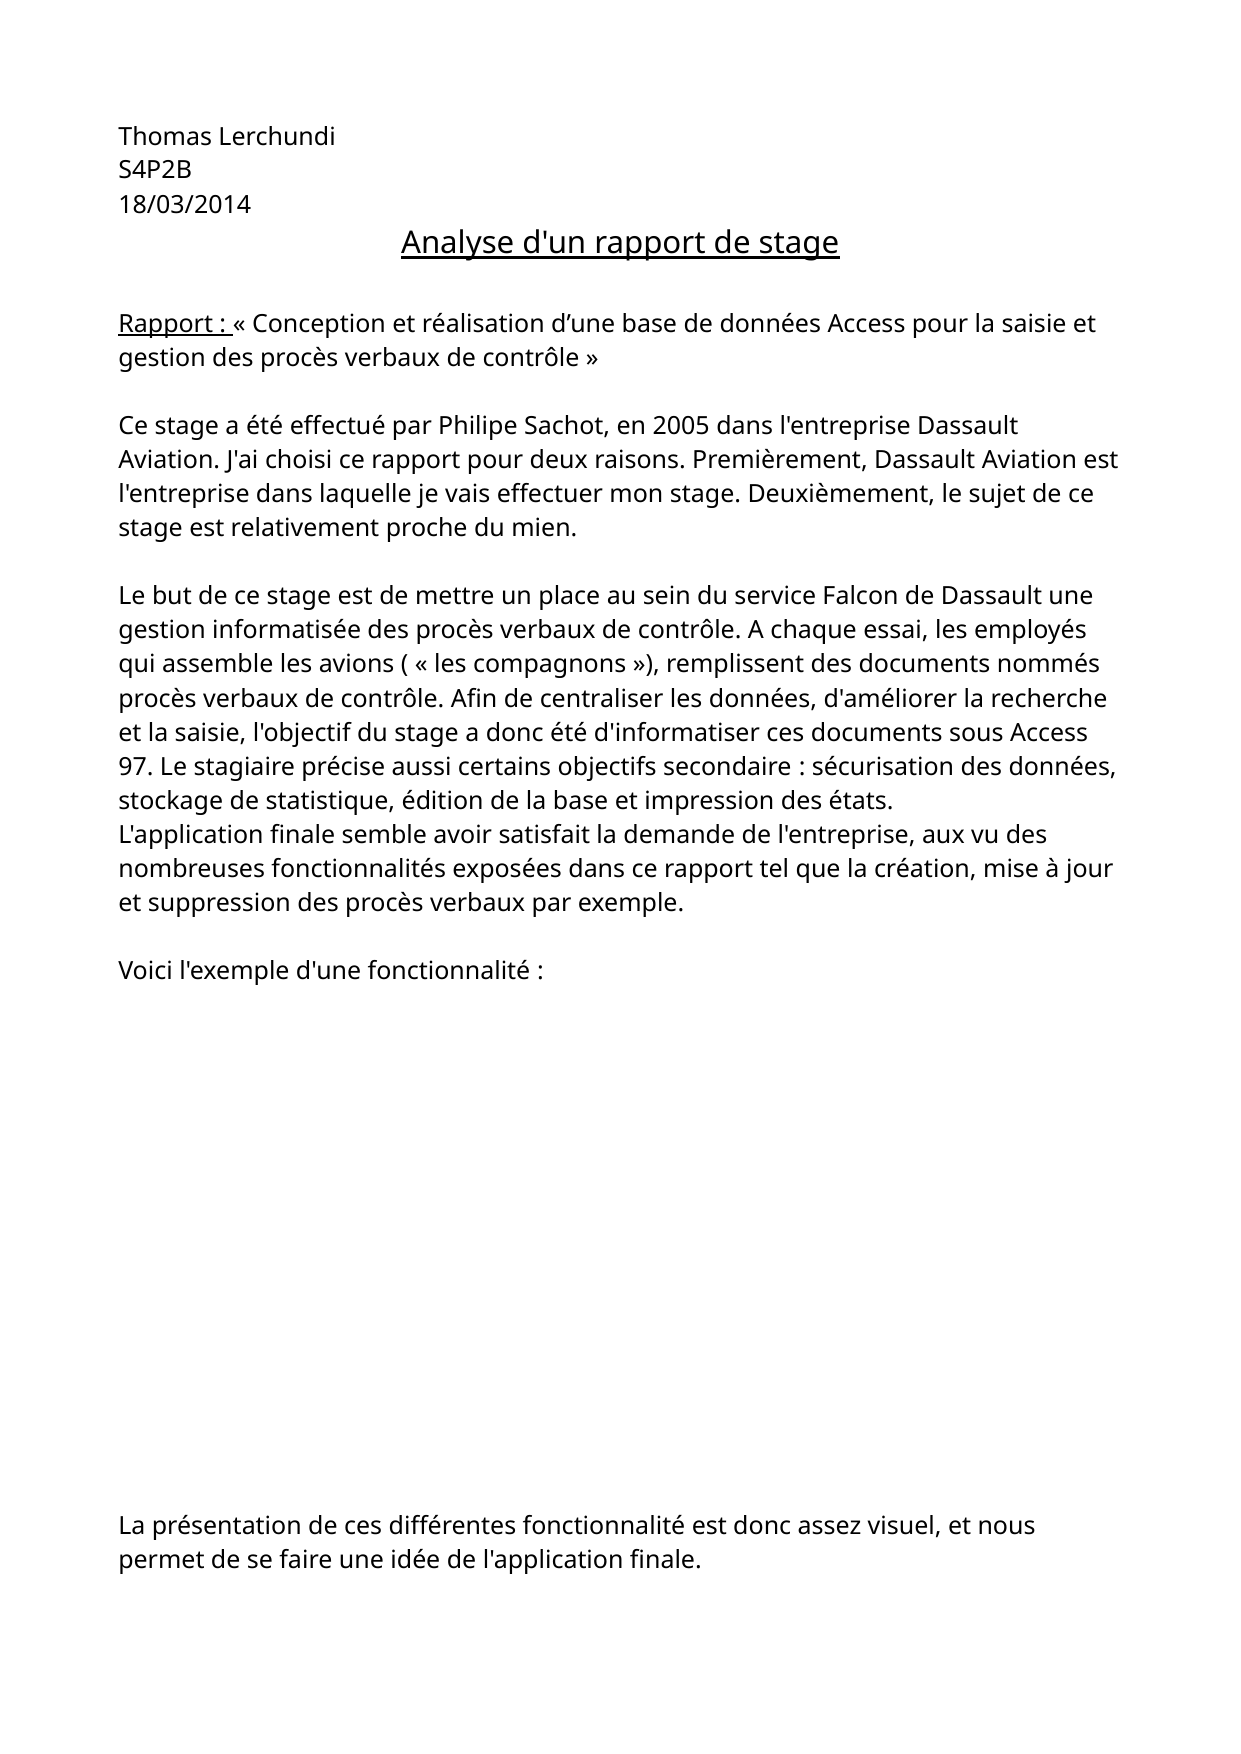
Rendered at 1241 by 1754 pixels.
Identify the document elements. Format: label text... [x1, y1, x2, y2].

text Ce stage a été effectué par Philipe Sachot, en 2005 dans l'entreprise Dassault Aviation. J'ai choisi ce rapport pour deux raisons. Premièrement, Dassault Aviation est l'entreprise dans laquelle je vais effectuer mon stage. Deuxièmement, le sujet de ce stage est relativement proche du mien. [118, 408, 1122, 544]
text Analyse d'un rapport de stage [118, 220, 1122, 263]
text La présentation de ces différentes fonctionnalité est donc assez visuel, et nous permet de se faire une idée de l'application finale. [118, 1508, 1122, 1576]
text S4P2B [118, 152, 1122, 186]
text 18/03/2014 [118, 186, 1122, 220]
text Voici l'exemple d'une fonctionnalité : [118, 953, 1122, 987]
text Thomas Lerchundi [118, 118, 1122, 152]
text Rapport : « Conception et réalisation d’une base de données Access pour la saisie et gestion des procès verbaux de contrôle » [118, 306, 1122, 374]
text L'application finale semble avoir satisfait la demande de l'entreprise, aux vu des nombreuses fonctionnalités exposées dans ce rapport tel que la création, mise à jour et suppression des procès verbaux par exemple. [118, 816, 1122, 919]
text Le but de ce stage est de mettre un place au sein du service Falcon de Dassault une gestion informatisée des procès verbaux de contrôle. A chaque essai, les employés qui assemble les avions ( « les compagnons »), remplissent des documents nommés procès verbaux de contrôle. Afin de centraliser les données, d'améliorer la recherche et la saisie, l'objectif du stage a donc été d'informatiser ces documents sous Access 97. Le stagiaire précise aussi certains objectifs secondaire : sécurisation des données, stockage de statistique, édition de la base et impression des états. [118, 578, 1122, 816]
